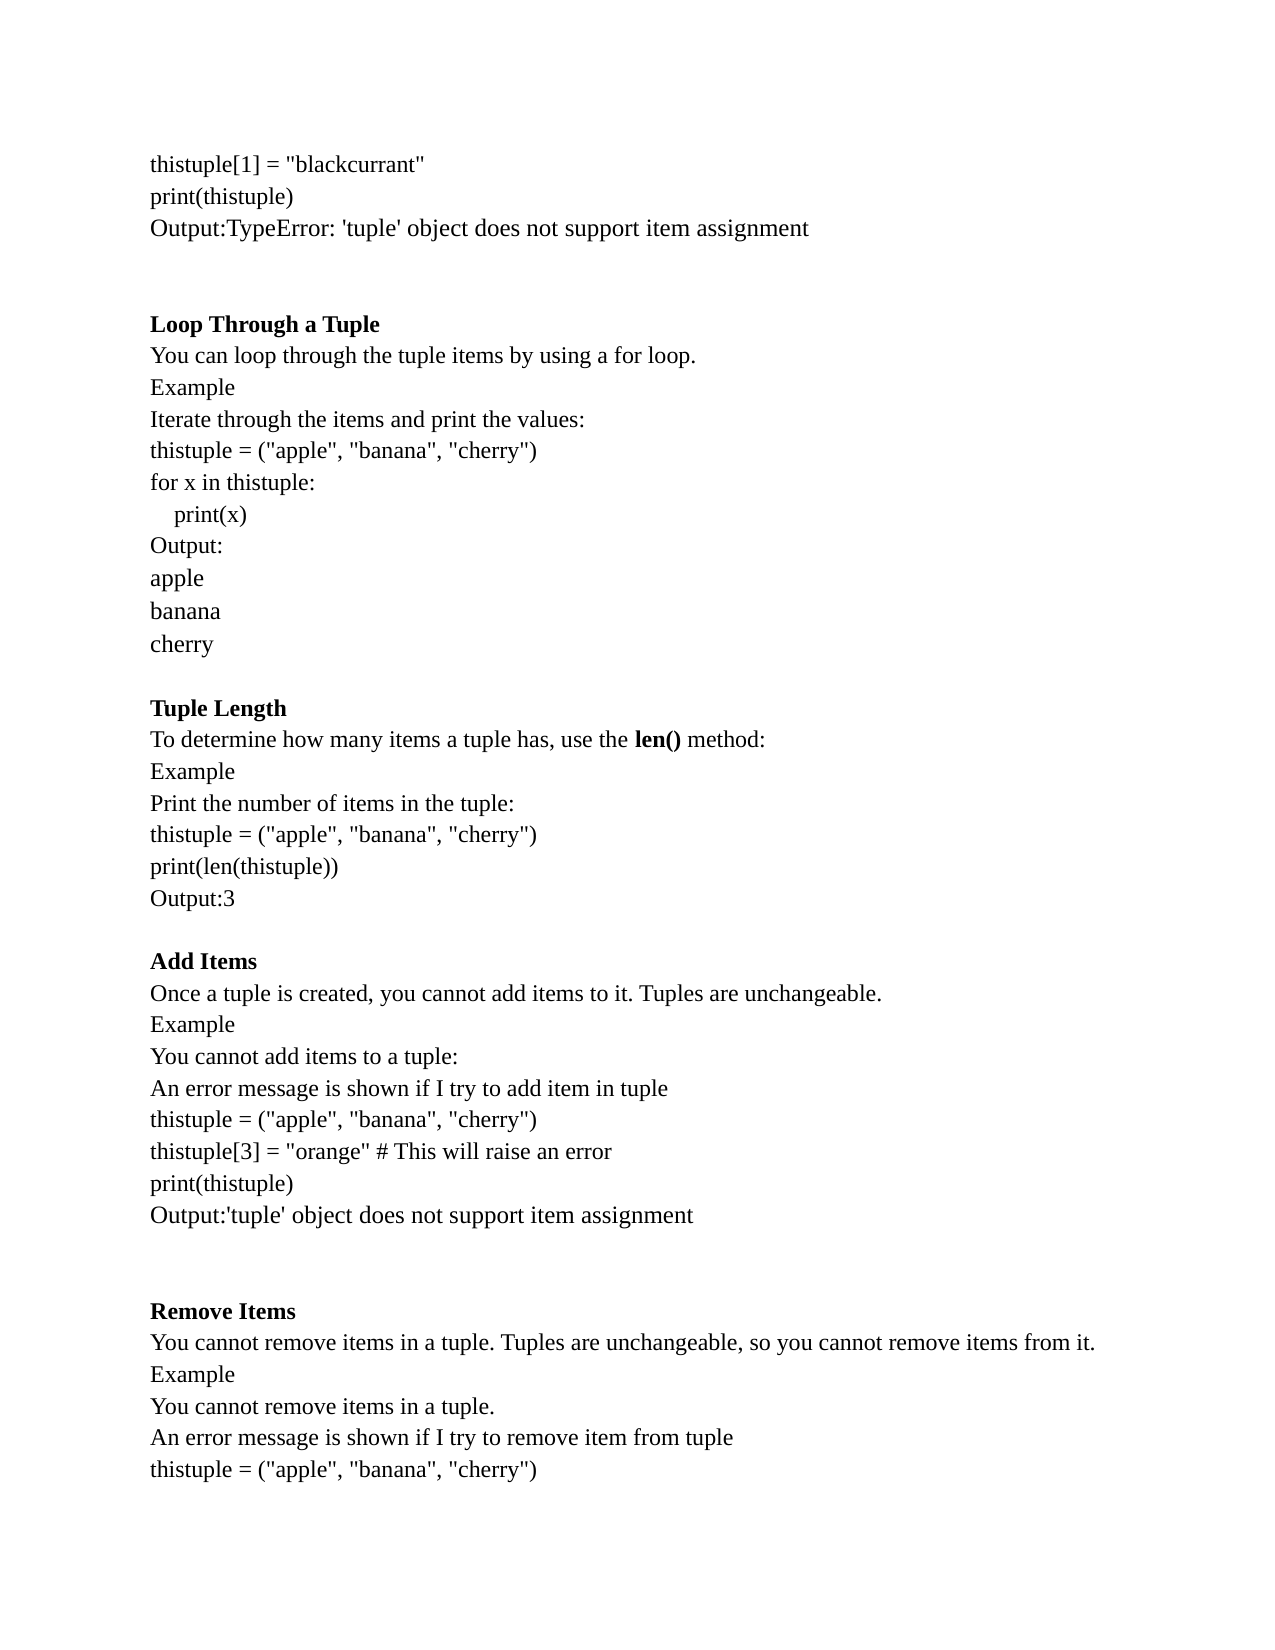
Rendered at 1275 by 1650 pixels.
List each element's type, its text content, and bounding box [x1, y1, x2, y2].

text Print the number of items in the tuple: [150, 789, 1125, 816]
text You cannot add items to a tuple: [150, 1042, 1125, 1070]
text thistuple = ("apple", "banana", "cherry") [150, 820, 1125, 848]
text To determine how many items a tuple has, use the len() method: [150, 725, 1125, 753]
text Output:'tuple' object does not support item assignment [150, 1200, 1125, 1229]
text apple [150, 563, 1125, 592]
text print(thistuple) [150, 1169, 1125, 1196]
text You cannot remove items in a tuple. Tuples are unchangeable, so you cannot remove items from it. [150, 1328, 1125, 1356]
text Output: [150, 531, 1125, 559]
text thistuple[3] = "orange" # This will raise an error [150, 1137, 1125, 1165]
text thistuple[1] = "blackcurrant" [150, 150, 1125, 178]
text An error message is shown if I try to add item in tuple [150, 1074, 1125, 1101]
text Iterate through the items and print the values: [150, 405, 1125, 432]
text Example [150, 373, 1125, 401]
text thistuple = ("apple", "banana", "cherry") [150, 1105, 1125, 1133]
text print(thistuple) [150, 182, 1125, 209]
text print(len(thistuple)) [150, 852, 1125, 880]
text Loop Through a Tuple [150, 310, 1125, 337]
text An error message is shown if I try to remove item from tuple [150, 1423, 1125, 1451]
text banana [150, 596, 1125, 625]
text You cannot remove items in a tuple. [150, 1392, 1125, 1419]
text Example [150, 757, 1125, 785]
text for x in thistuple: [150, 468, 1125, 496]
text Output:3 [150, 884, 1125, 911]
text You can loop through the tuple items by using a for loop. [150, 341, 1125, 369]
text cherry [150, 629, 1125, 658]
text Tuple Length [150, 694, 1125, 721]
text Example [150, 1010, 1125, 1038]
text Add Items [150, 947, 1125, 975]
text thistuple = ("apple", "banana", "cherry") [150, 1455, 1125, 1483]
text Example [150, 1360, 1125, 1388]
text Remove Items [150, 1297, 1125, 1324]
text print(x) [150, 500, 1125, 527]
text thistuple = ("apple", "banana", "cherry") [150, 436, 1125, 464]
text Output:TypeError: 'tuple' object does not support item assignment [150, 213, 1125, 242]
text Once a tuple is created, you cannot add items to it. Tuples are unchangeable. [150, 979, 1125, 1006]
